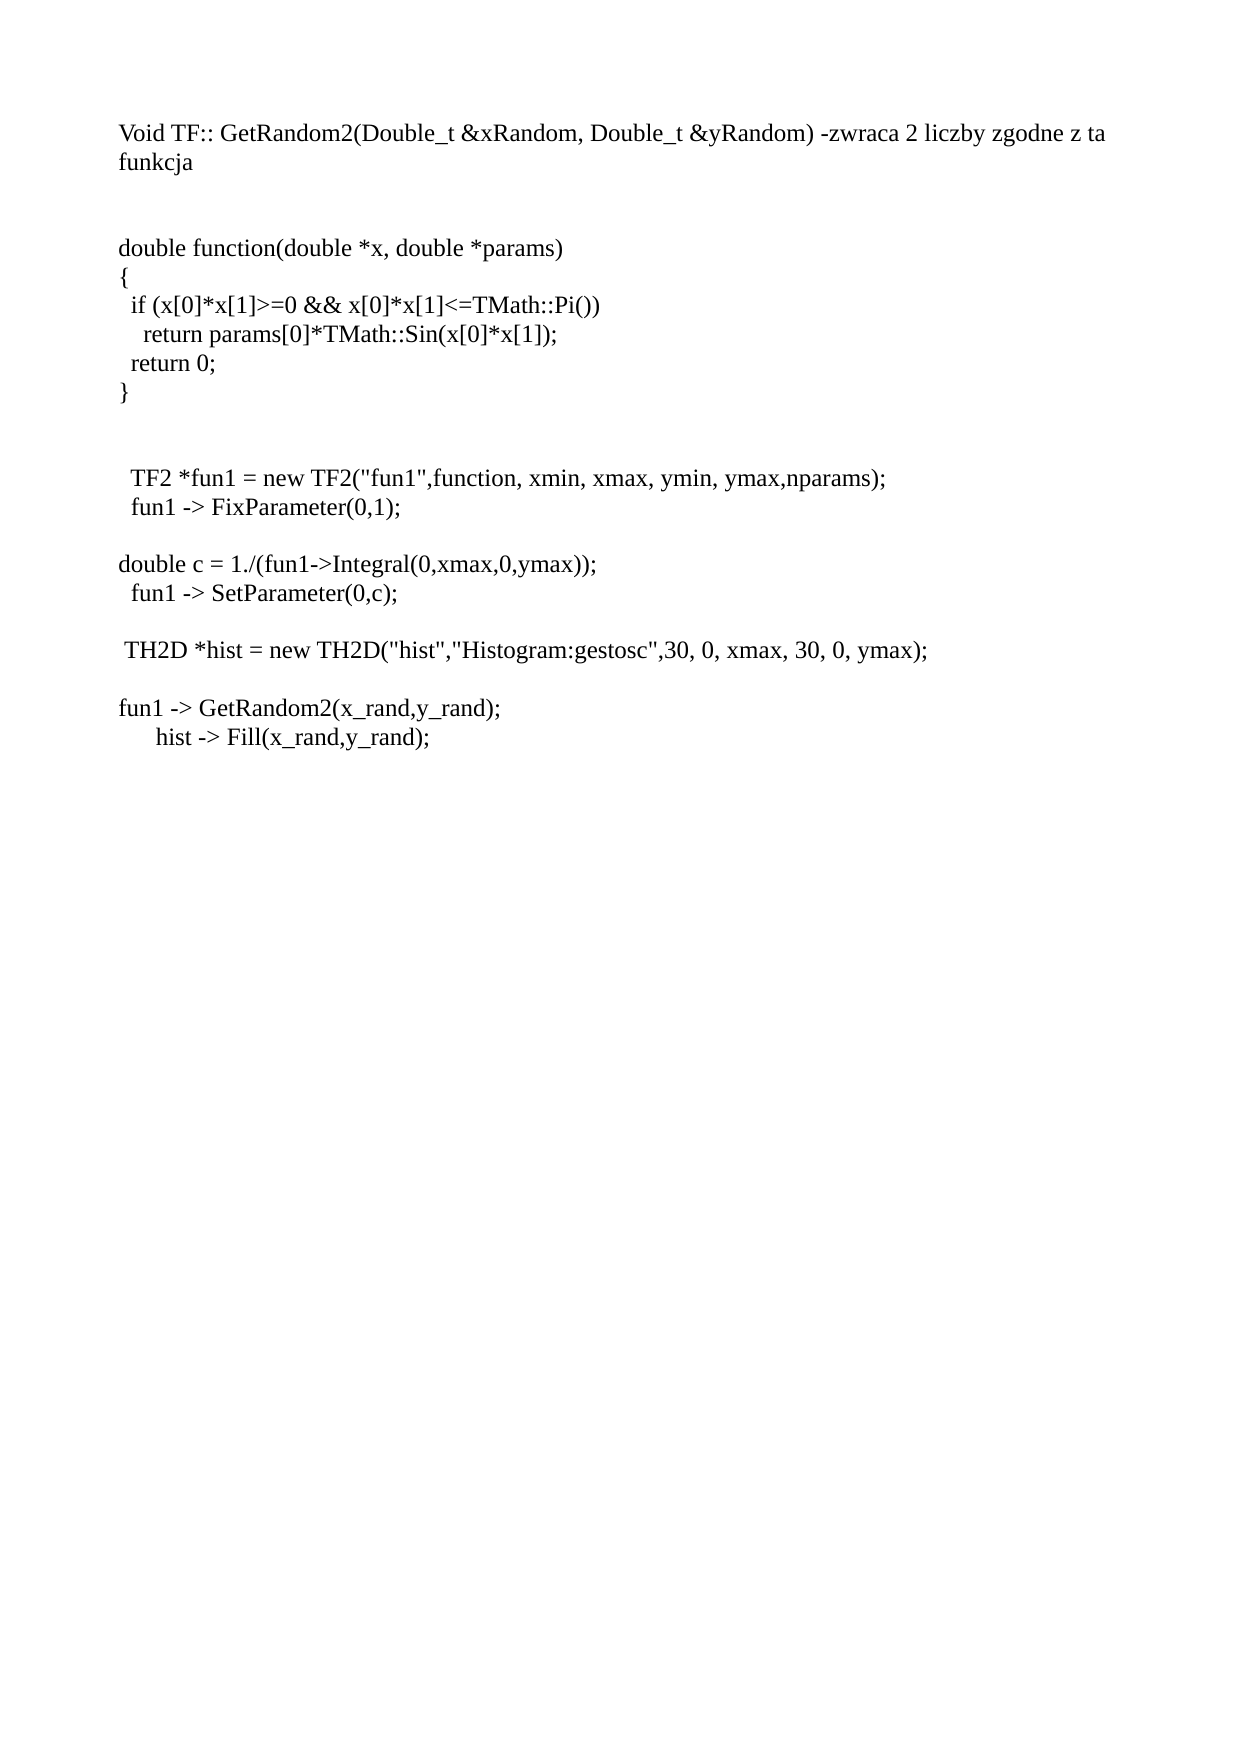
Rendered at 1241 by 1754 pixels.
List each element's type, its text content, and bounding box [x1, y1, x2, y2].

text TH2D *hist = new TH2D("hist","Histogram:gestosc",30, 0, xmax, 30, 0, ymax); [118, 636, 1122, 664]
text { [118, 262, 1122, 291]
text Void TF:: GetRandom2(Double_t &xRandom, Double_t &yRandom) -zwraca 2 liczby zgodne z ta funkcja [118, 118, 1122, 176]
text return 0; [118, 348, 1122, 377]
text return params[0]*TMath::Sin(x[0]*x[1]); [118, 319, 1122, 348]
text hist -> Fill(x_rand,y_rand); [118, 722, 1122, 751]
text fun1 -> GetRandom2(x_rand,y_rand); [118, 693, 1122, 722]
text if (x[0]*x[1]>=0 && x[0]*x[1]<=TMath::Pi()) [118, 291, 1122, 319]
text double c = 1./(fun1->Integral(0,xmax,0,ymax)); [118, 549, 1122, 578]
text fun1 -> FixParameter(0,1); [118, 492, 1122, 521]
text } [118, 377, 1122, 406]
text double function(double *x, double *params) [118, 233, 1122, 262]
text fun1 -> SetParameter(0,c); [118, 578, 1122, 607]
text TF2 *fun1 = new TF2("fun1",function, xmin, xmax, ymin, ymax,nparams); [118, 463, 1122, 492]
